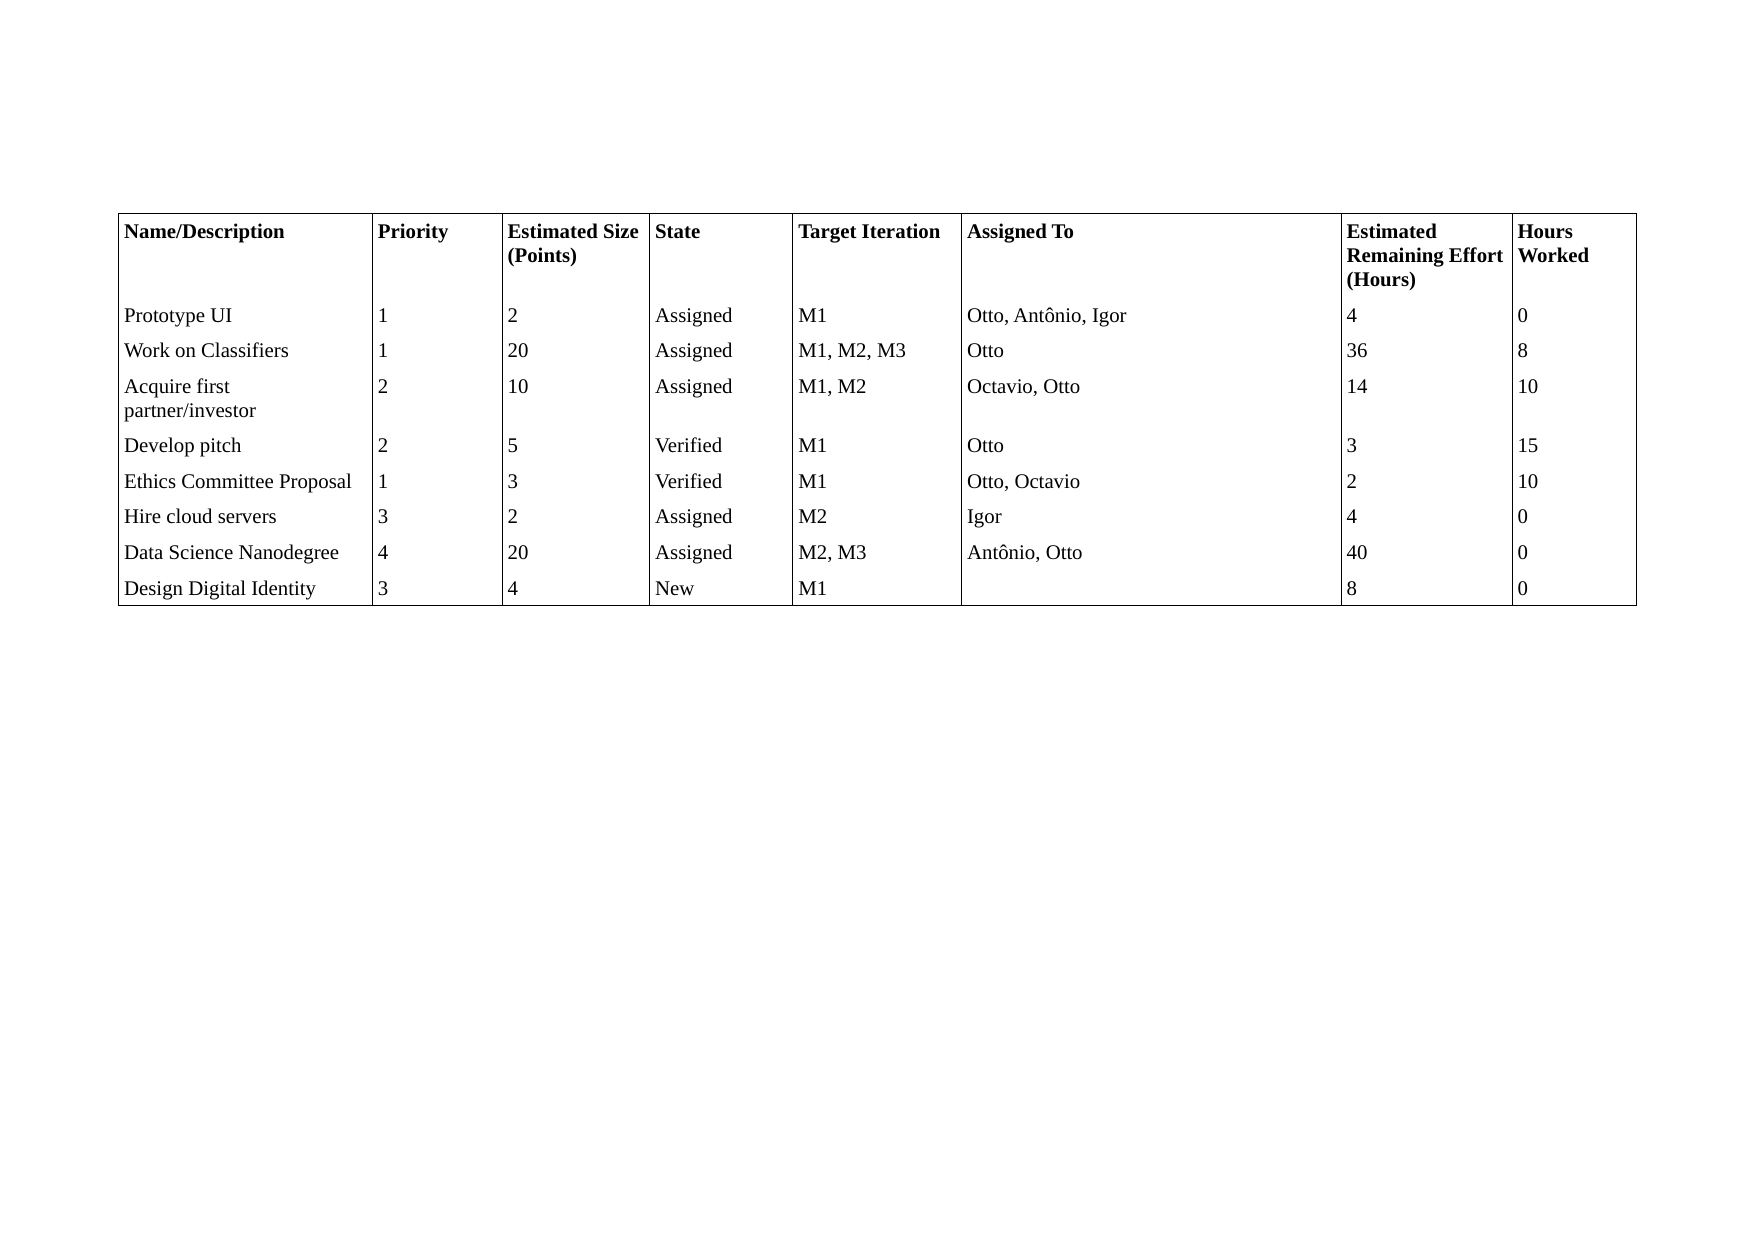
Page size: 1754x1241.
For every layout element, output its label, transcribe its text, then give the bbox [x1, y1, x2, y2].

table_cell 2 [503, 499, 649, 534]
table_cell 3 [503, 463, 649, 499]
table_cell 2 [373, 368, 502, 428]
table_cell 15 [1513, 428, 1636, 463]
table_cell Igor [962, 499, 1341, 534]
table_cell Assigned [650, 333, 792, 368]
table_header Hours Worked [1513, 214, 1636, 297]
table_cell 20 [503, 333, 649, 368]
table_cell 3 [373, 570, 502, 605]
table_cell Otto [962, 428, 1341, 463]
table_cell M1 [793, 570, 961, 605]
table_cell 4 [1342, 297, 1512, 333]
table_cell 10 [1513, 368, 1636, 428]
table_cell 1 [373, 297, 502, 333]
table_cell 8 [1342, 570, 1512, 605]
table_cell 4 [373, 534, 502, 570]
table_cell Octavio, Otto [962, 368, 1341, 428]
table_cell Verified [650, 463, 792, 499]
table_cell [962, 570, 1341, 605]
table_header Target Iteration [793, 214, 961, 297]
table_header Estimated Remaining Effort (Hours) [1342, 214, 1512, 297]
table_cell New [650, 570, 792, 605]
table_cell Assigned [650, 368, 792, 428]
table_cell 4 [1342, 499, 1512, 534]
table_cell Otto, Octavio [962, 463, 1341, 499]
table_cell 0 [1513, 570, 1636, 605]
table_cell 10 [503, 368, 649, 428]
table_cell 40 [1342, 534, 1512, 570]
table_cell 3 [373, 499, 502, 534]
table_cell Acquire first partner/investor [119, 368, 372, 428]
table_cell Otto [962, 333, 1341, 368]
table_cell M1 [793, 463, 961, 499]
table_cell Hire cloud servers [119, 499, 372, 534]
table_cell 2 [503, 297, 649, 333]
table_cell Design Digital Identity [119, 570, 372, 605]
table_header Assigned To [962, 214, 1341, 297]
table_cell 2 [1342, 463, 1512, 499]
table_cell 0 [1513, 297, 1636, 333]
table_cell Work on Classifiers [119, 333, 372, 368]
table_cell Otto, Antônio, Igor [962, 297, 1341, 333]
table_cell 10 [1513, 463, 1636, 499]
table_cell 1 [373, 463, 502, 499]
table_cell Data Science Nanodegree [119, 534, 372, 570]
table_cell M2, M3 [793, 534, 961, 570]
table_cell Assigned [650, 534, 792, 570]
table_cell 14 [1342, 368, 1512, 428]
table_cell 1 [373, 333, 502, 368]
table_cell 36 [1342, 333, 1512, 368]
table_cell Prototype UI [119, 297, 372, 333]
table_cell 20 [503, 534, 649, 570]
table_header Name/Description [119, 214, 372, 297]
table_cell M1 [793, 428, 961, 463]
table_cell Antônio, Otto [962, 534, 1341, 570]
table_cell 2 [373, 428, 502, 463]
table_cell Verified [650, 428, 792, 463]
table_cell 5 [503, 428, 649, 463]
table_cell 3 [1342, 428, 1512, 463]
table_header Priority [373, 214, 502, 297]
table_cell 0 [1513, 534, 1636, 570]
table_cell M2 [793, 499, 961, 534]
table_cell Assigned [650, 499, 792, 534]
table_cell M1, M2, M3 [793, 333, 961, 368]
table_header Estimated Size (Points) [503, 214, 649, 297]
table_cell Ethics Committee Proposal [119, 463, 372, 499]
table_cell Develop pitch [119, 428, 372, 463]
table_cell 4 [503, 570, 649, 605]
table_cell M1, M2 [793, 368, 961, 428]
table_cell Assigned [650, 297, 792, 333]
table_cell 0 [1513, 499, 1636, 534]
table_cell 8 [1513, 333, 1636, 368]
table_cell M1 [793, 297, 961, 333]
table_header State [650, 214, 792, 297]
